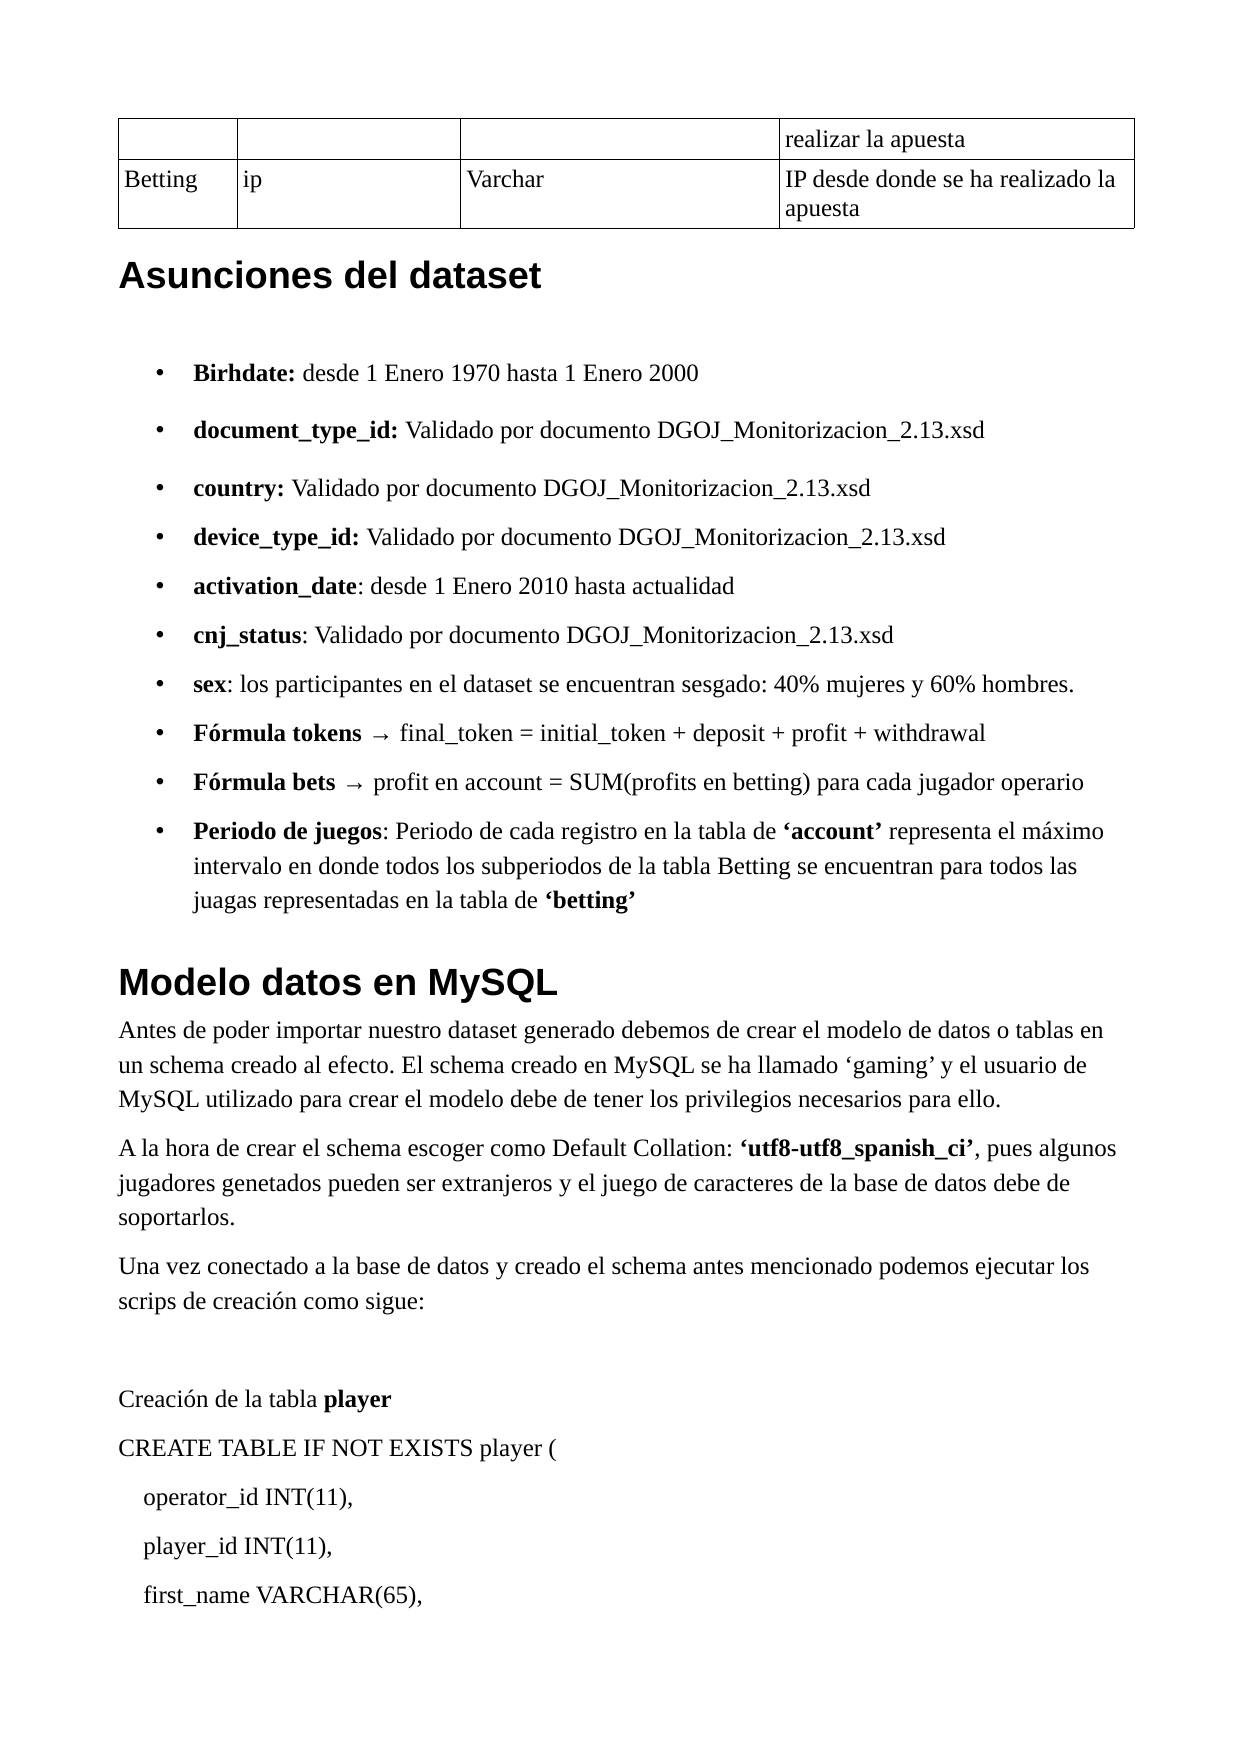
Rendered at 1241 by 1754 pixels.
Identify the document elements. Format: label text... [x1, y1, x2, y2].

list cnj_status: Validado por documento DGOJ_Monitorizacion_2.13.xsd [156, 620, 1122, 649]
text operator_id INT(11), [118, 1482, 1122, 1511]
text Creación de la tabla player [118, 1384, 1122, 1413]
table_cell Betting [119, 160, 237, 227]
list Fórmula bets → profit en account = SUM(profits en betting) para cada jugador operario [156, 767, 1122, 796]
table_cell [461, 119, 779, 158]
text Una vez conectado a la base de datos y creado el schema antes mencionado podemos ejecutar los scrips de creación como sigue: [118, 1251, 1122, 1315]
text first_name VARCHAR(65), [118, 1580, 1122, 1609]
list document_type_id: Validado por documento DGOJ_Monitorizacion_2.13.xsd [156, 415, 1122, 444]
list activation_date: desde 1 Enero 2010 hasta actualidad [156, 571, 1122, 600]
list Periodo de juegos: Periodo de cada registro en la tabla de ‘account’ representa el máximo intervalo en donde todos los subperiodos de la tabla Betting se encuentran para todos las juagas representadas en la tabla de ‘betting’ [156, 816, 1122, 914]
list country: Validado por documento DGOJ_Monitorizacion_2.13.xsd [156, 473, 1122, 502]
table_cell Varchar [461, 160, 779, 227]
table_cell IP desde donde se ha realizado la apuesta [780, 160, 1134, 227]
table_cell [119, 119, 237, 158]
text A la hora de crear el schema escoger como Default Collation: ‘utf8-utf8_spanish_ci’, pues algunos jugadores genetados pueden ser extranjeros y el juego de caracteres de la base de datos debe de soportarlos. [118, 1133, 1122, 1231]
text Antes de poder importar nuestro dataset generado debemos de crear el modelo de datos o tablas en un schema creado al efecto. El schema creado en MySQL se ha llamado ‘gaming’ y el usuario de MySQL utilizado para crear el modelo debe de tener los privilegios necesarios para ello. [118, 1015, 1122, 1113]
table_cell ip [238, 160, 460, 227]
subtitle Modelo datos en MySQL [118, 959, 1122, 1003]
list Fórmula tokens → final_token = initial_token + deposit + profit + withdrawal [156, 718, 1122, 747]
list device_type_id: Validado por documento DGOJ_Monitorizacion_2.13.xsd [156, 522, 1122, 551]
table_cell [238, 119, 460, 158]
subtitle Asunciones del dataset [118, 253, 1122, 296]
text CREATE TABLE IF NOT EXISTS player ( [118, 1433, 1122, 1462]
list Birhdate: desde 1 Enero 1970 hasta 1 Enero 2000 [156, 358, 1122, 387]
text player_id INT(11), [118, 1531, 1122, 1560]
table_cell realizar la apuesta [780, 119, 1134, 158]
list sex: los participantes en el dataset se encuentran sesgado: 40% mujeres y 60% hombres. [156, 669, 1122, 698]
